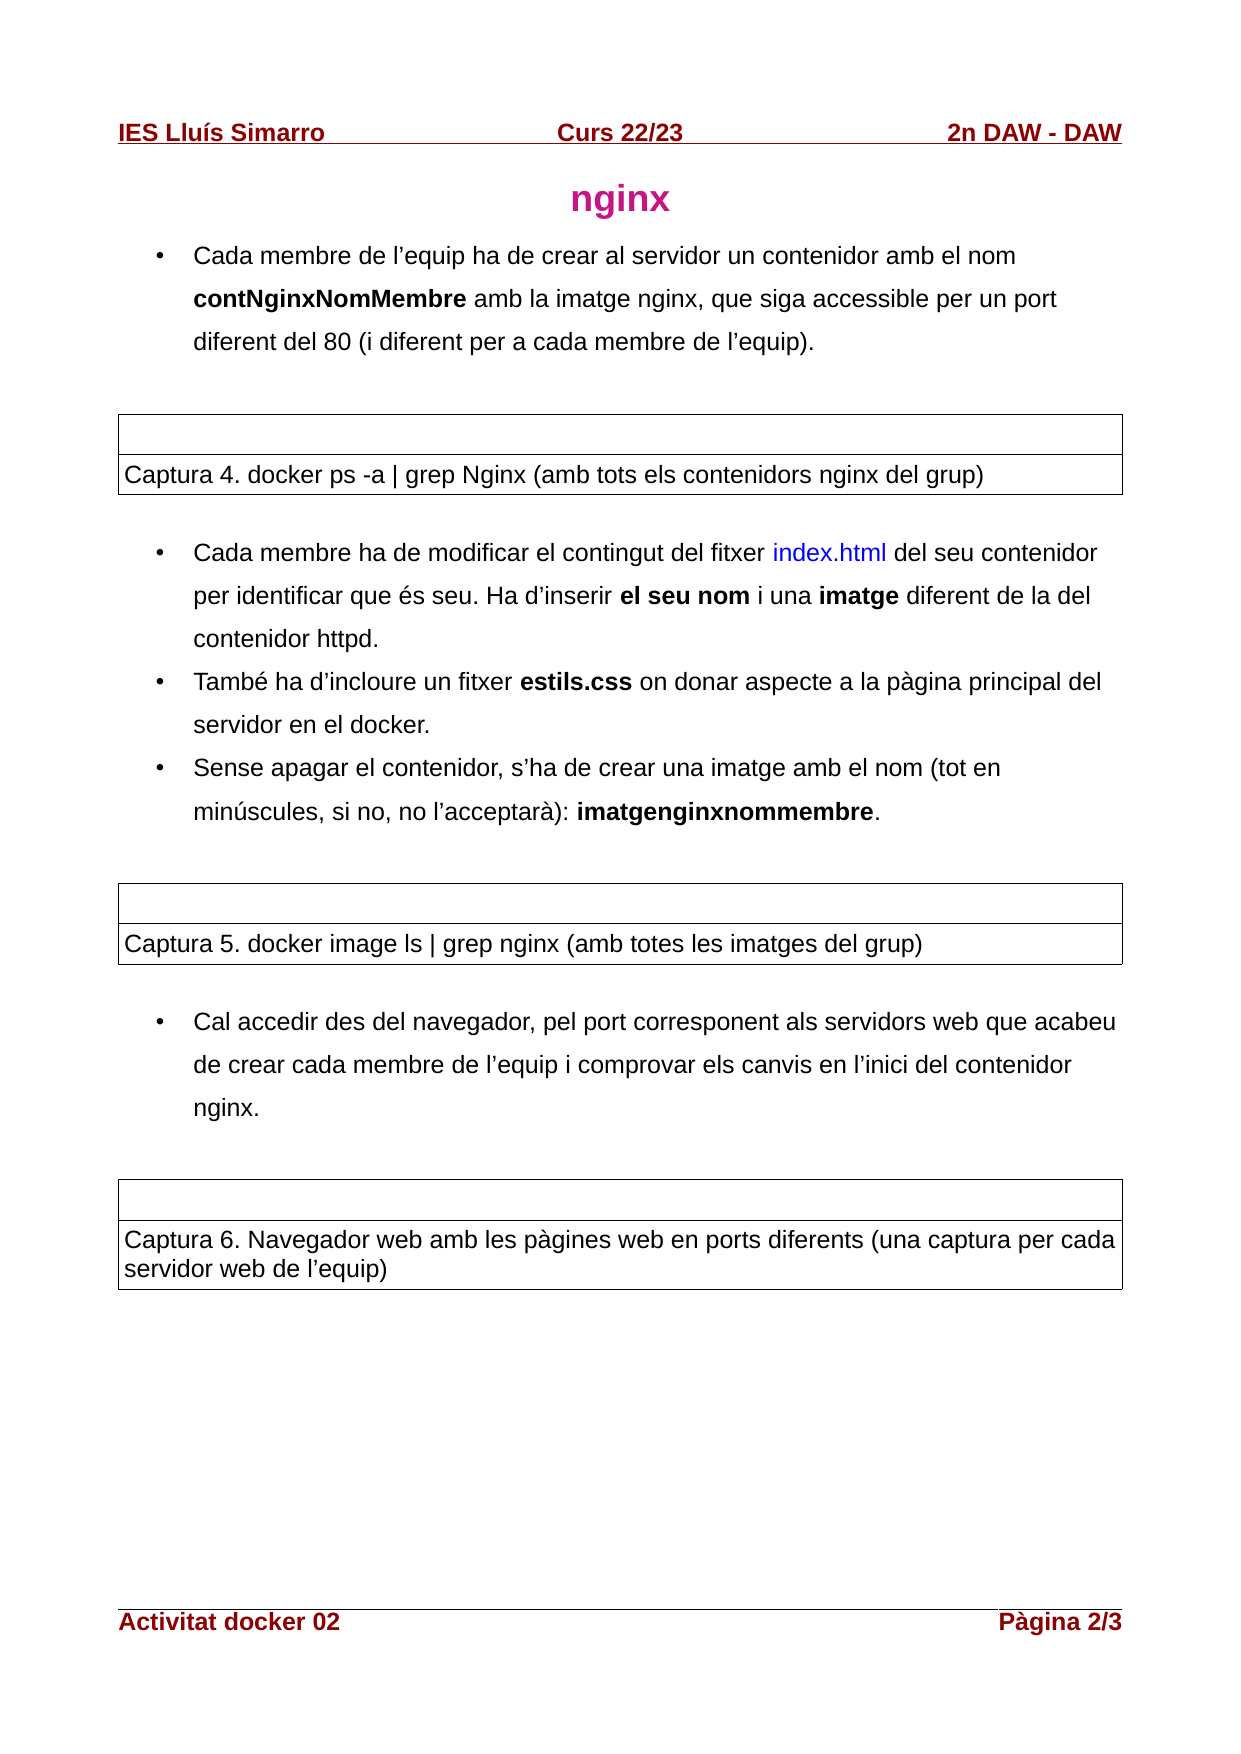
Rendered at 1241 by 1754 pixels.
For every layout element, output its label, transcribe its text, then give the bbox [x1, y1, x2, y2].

table_header [119, 884, 1122, 923]
table_cell Captura 5. docker image ls | grep nginx (amb totes les imatges del grup) [119, 924, 1122, 963]
list També ha d’incloure un fitxer estils.css on donar aspecte a la pàgina principal del servidor en el docker. [156, 667, 1122, 739]
table_cell Captura 6. Navegador web amb les pàgines web en ports diferents (una captura per cada servidor web de l’equip) [119, 1221, 1122, 1289]
table_header [119, 415, 1122, 454]
table_cell Captura 4. docker ps -a | grep Nginx (amb tots els contenidors nginx del grup) [119, 455, 1122, 494]
list Cal accedir des del navegador, pel port corresponent als servidors web que acabeu de crear cada membre de l’equip i comprovar els canvis en l’inici del contenidor nginx. [156, 1007, 1122, 1122]
list Cada membre de l’equip ha de crear al servidor un contenidor amb el nom contNginxNomMembre amb la imatge nginx, que siga accessible per un port diferent del 80 (i diferent per a cada membre de l’equip). [156, 241, 1122, 356]
text nginx [118, 176, 1122, 219]
table_header [119, 1180, 1122, 1219]
list Sense apagar el contenidor, s’ha de crear una imatge amb el nom (tot en minúscules, si no, no l’acceptarà): imatgenginxnommembre. [156, 753, 1122, 825]
list Cada membre ha de modificar el contingut del fitxer index.html del seu contenidor per identificar que és seu. Ha d’inserir el seu nom i una imatge diferent de la del contenidor httpd. [156, 537, 1122, 653]
